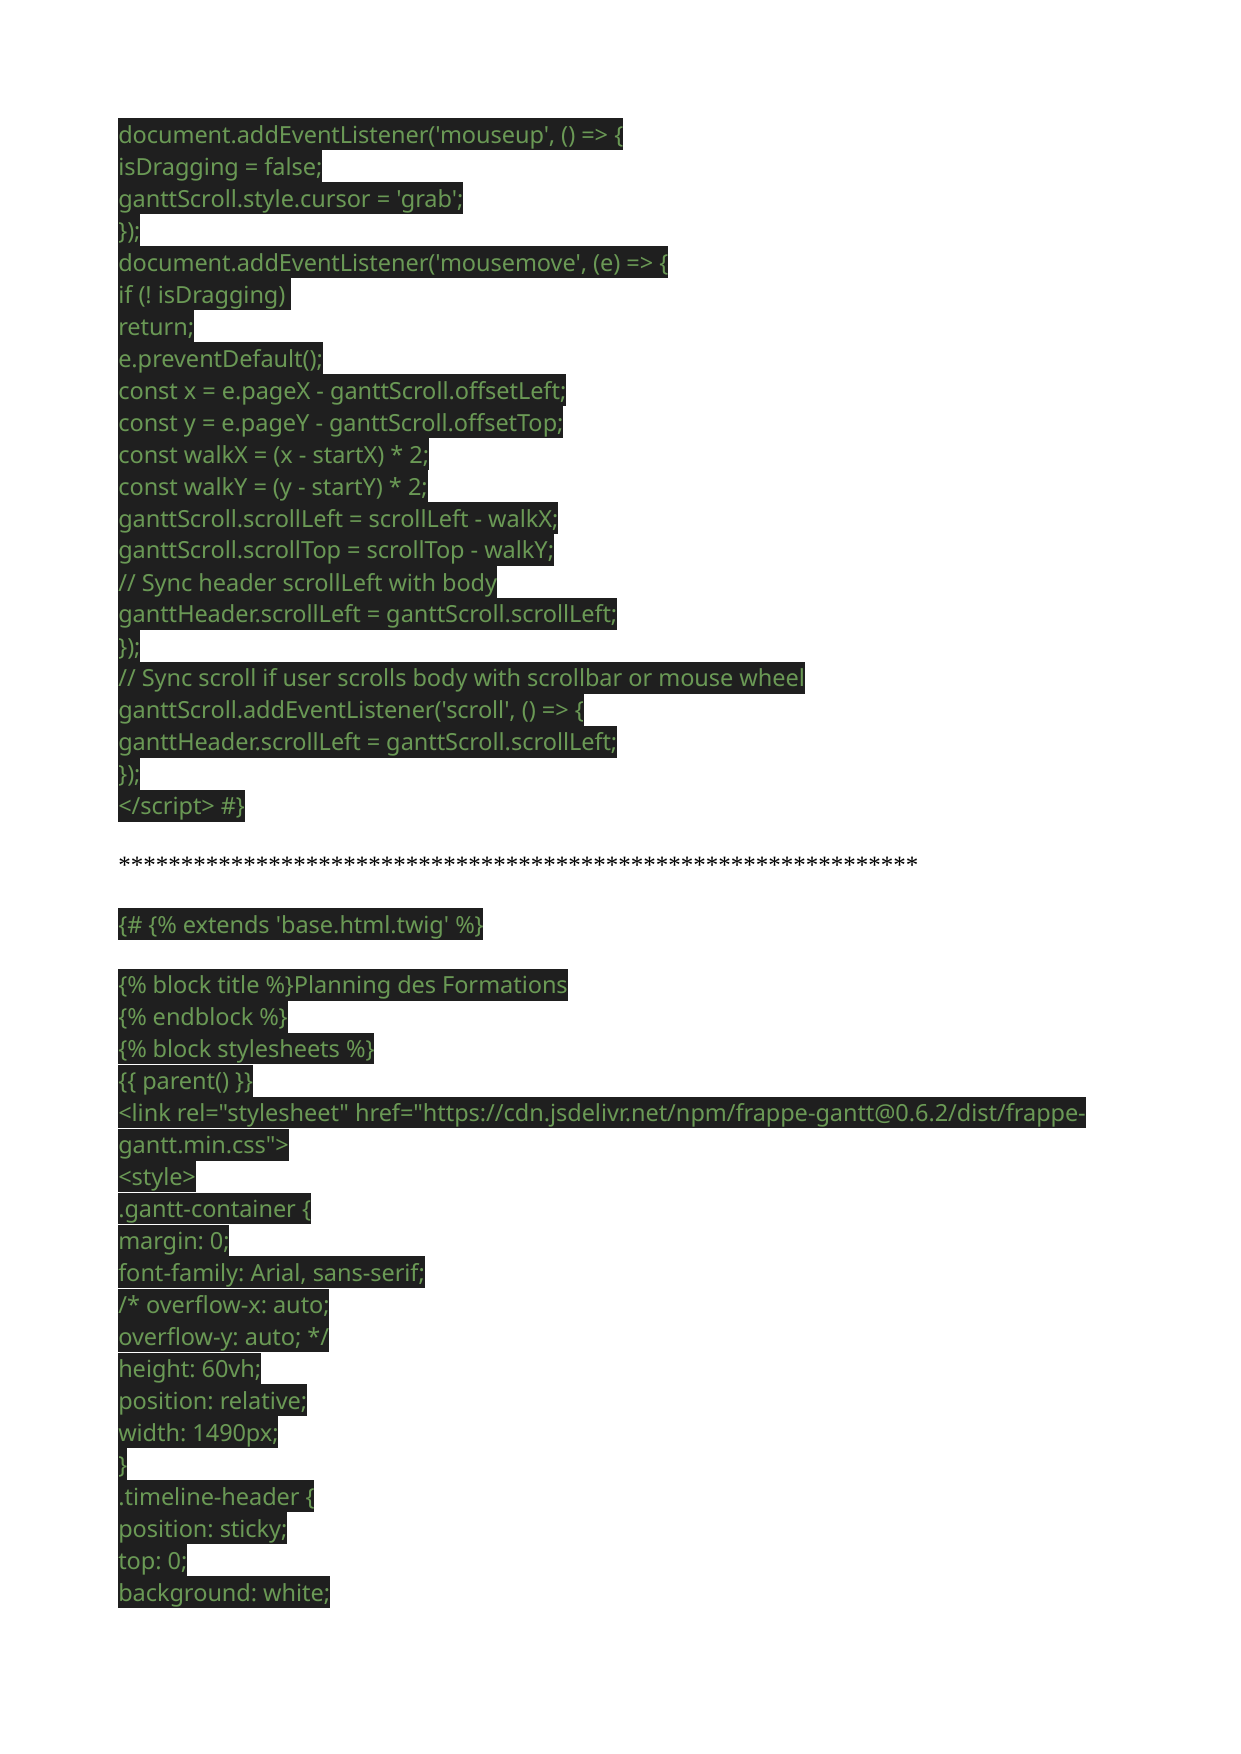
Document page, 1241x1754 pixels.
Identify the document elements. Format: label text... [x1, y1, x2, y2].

text /* overflow-x: auto; [118, 1288, 1122, 1320]
text <style> [118, 1161, 1122, 1192]
text // Sync scroll if user scrolls body with scrollbar or mouse wheel [118, 662, 1122, 694]
text const x = e.pageX - ganttScroll.offsetLeft; [118, 374, 1122, 406]
text </script> #} [118, 790, 1122, 822]
text const walkY = (y - startY) * 2; [118, 470, 1122, 502]
text ganttScroll.scrollLeft = scrollLeft - walkX; [118, 502, 1122, 534]
text const y = e.pageY - ganttScroll.offsetTop; [118, 406, 1122, 438]
text } [118, 1448, 1122, 1480]
text ganttHeader.scrollLeft = ganttScroll.scrollLeft; [118, 726, 1122, 758]
text position: sticky; [118, 1512, 1122, 1544]
text isDragging = false; [118, 150, 1122, 182]
text }); [118, 758, 1122, 790]
text overflow-y: auto; */ [118, 1320, 1122, 1352]
text font-family: Arial, sans-serif; [118, 1256, 1122, 1288]
text height: 60vh; [118, 1352, 1122, 1384]
text .gantt-container { [118, 1192, 1122, 1224]
text e.preventDefault(); [118, 342, 1122, 374]
text position: relative; [118, 1384, 1122, 1416]
text document.addEventListener('mousemove', (e) => { [118, 246, 1122, 278]
text if (! isDragging) [118, 278, 1122, 310]
text <link rel="stylesheet" href="https://cdn.jsdelivr.net/npm/frappe-gantt@0.6.2/dist/frappe-gantt.min.css"> [118, 1097, 1122, 1161]
text **************************************************************** [118, 850, 1122, 879]
text {% endblock %} [118, 1001, 1122, 1033]
text width: 1490px; [118, 1416, 1122, 1448]
text {{ parent() }} [118, 1064, 1122, 1097]
text .timeline-header { [118, 1480, 1122, 1512]
text return; [118, 310, 1122, 342]
text background: white; [118, 1576, 1122, 1608]
text ganttHeader.scrollLeft = ganttScroll.scrollLeft; [118, 598, 1122, 630]
text {% block stylesheets %} [118, 1033, 1122, 1064]
text ganttScroll.addEventListener('scroll', () => { [118, 694, 1122, 726]
text {# {% extends 'base.html.twig' %} [118, 908, 1122, 940]
text ganttScroll.scrollTop = scrollTop - walkY; [118, 534, 1122, 566]
text ganttScroll.style.cursor = 'grab'; [118, 182, 1122, 214]
text const walkX = (x - startX) * 2; [118, 438, 1122, 470]
text }); [118, 214, 1122, 246]
text {% block title %}Planning des Formations [118, 969, 1122, 1001]
text top: 0; [118, 1544, 1122, 1576]
text margin: 0; [118, 1224, 1122, 1256]
text document.addEventListener('mouseup', () => { [118, 118, 1122, 150]
text // Sync header scrollLeft with body [118, 566, 1122, 598]
text }); [118, 630, 1122, 662]
